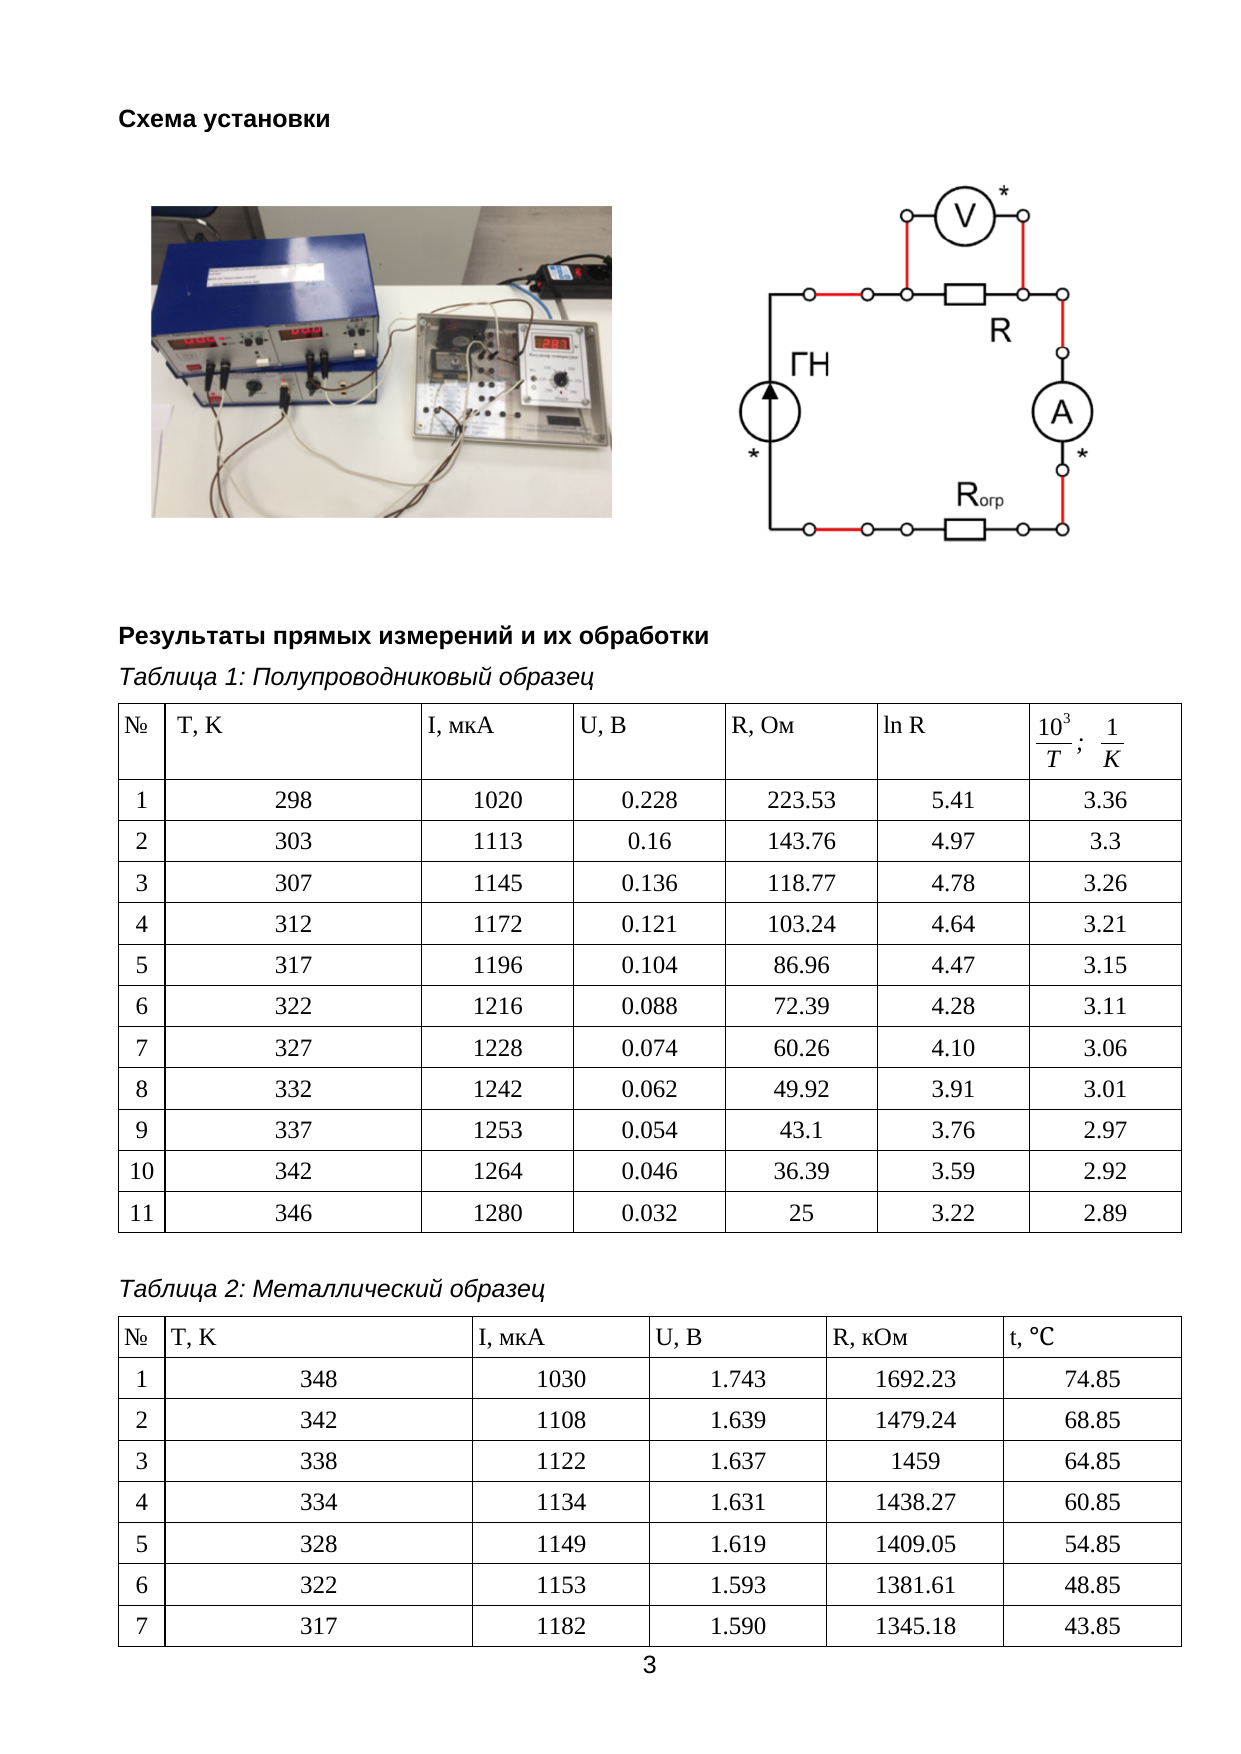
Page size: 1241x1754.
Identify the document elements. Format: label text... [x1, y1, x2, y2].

table_cell 49.92 [726, 1068, 877, 1108]
table_cell 1253 [422, 1110, 573, 1150]
table_header I, мкА [473, 1317, 649, 1357]
table_cell 2 [119, 821, 164, 861]
table_cell 3.22 [878, 1192, 1029, 1232]
table_cell 7 [119, 1606, 164, 1646]
table_cell 10 [119, 1151, 164, 1191]
table_header T, K [166, 1317, 472, 1357]
table_cell 3.11 [1030, 986, 1181, 1026]
table_cell 1172 [422, 903, 573, 943]
table_cell 5 [119, 1523, 164, 1563]
table_cell 4.78 [878, 862, 1029, 902]
table_cell 0.046 [574, 1151, 725, 1191]
table_cell 103.24 [726, 903, 877, 943]
table_cell 2.97 [1030, 1110, 1181, 1150]
table_header t, ℃ [1004, 1317, 1181, 1357]
table_cell 1113 [422, 821, 573, 861]
table_header R, Ом [726, 704, 877, 778]
table_cell 1196 [422, 945, 573, 985]
table_header ln R [878, 704, 1029, 778]
table_cell 0.032 [574, 1192, 725, 1232]
table_header U, В [574, 704, 725, 778]
table_cell 1479.24 [827, 1399, 1003, 1439]
table_cell 1 [119, 1358, 164, 1398]
table_cell 118.77 [726, 862, 877, 902]
picture [118, 132, 1182, 564]
table_cell 3.15 [1030, 945, 1181, 985]
table_cell 3.01 [1030, 1068, 1181, 1108]
table_cell 328 [166, 1523, 472, 1563]
table_cell 322 [166, 1564, 472, 1604]
table_cell 1409.05 [827, 1523, 1003, 1563]
table_cell 0.062 [574, 1068, 725, 1108]
table_cell 337 [166, 1110, 421, 1150]
table_cell 312 [166, 903, 421, 943]
table_cell 1.619 [650, 1523, 826, 1563]
table_cell 223.53 [726, 780, 877, 820]
table_cell 4 [119, 903, 164, 943]
table_cell 3 [119, 862, 164, 902]
table_cell 1149 [473, 1523, 649, 1563]
table_cell 1108 [473, 1399, 649, 1439]
table_cell 317 [166, 1606, 472, 1646]
table_cell 3.3 [1030, 821, 1181, 861]
table_cell 6 [119, 986, 164, 1026]
text Таблица 2: Металлический образец [118, 1274, 1181, 1303]
table_cell 298 [166, 780, 421, 820]
table_cell 334 [166, 1482, 472, 1522]
table_cell 0.16 [574, 821, 725, 861]
table_cell 1145 [422, 862, 573, 902]
table_cell 1020 [422, 780, 573, 820]
table_cell 72.39 [726, 986, 877, 1026]
text Схема установки [118, 104, 1181, 132]
table_cell 346 [166, 1192, 421, 1232]
table_cell 3.91 [878, 1068, 1029, 1108]
table_cell 74.85 [1004, 1358, 1181, 1398]
table_cell 11 [119, 1192, 164, 1232]
table_cell 342 [166, 1399, 472, 1439]
table_cell 3 [119, 1441, 164, 1481]
text Результаты прямых измерений и их обработки [118, 621, 1181, 649]
table_cell 1153 [473, 1564, 649, 1604]
table_cell 4 [119, 1482, 164, 1522]
table_cell 3.36 [1030, 780, 1181, 820]
table_cell 307 [166, 862, 421, 902]
table_cell 64.85 [1004, 1441, 1181, 1481]
table_cell 7 [119, 1027, 164, 1067]
table_cell 5 [119, 945, 164, 985]
table_cell 1438.27 [827, 1482, 1003, 1522]
table_cell 0.074 [574, 1027, 725, 1067]
table_cell 1692.23 [827, 1358, 1003, 1398]
table_cell 1459 [827, 1441, 1003, 1481]
table_cell 0.104 [574, 945, 725, 985]
table_cell 143.76 [726, 821, 877, 861]
table_header № [119, 704, 164, 778]
table_cell 0.054 [574, 1110, 725, 1150]
table_header U, В [650, 1317, 826, 1357]
table_cell 327 [166, 1027, 421, 1067]
table_cell 43.1 [726, 1110, 877, 1150]
table_cell 1.637 [650, 1441, 826, 1481]
table_cell 4.47 [878, 945, 1029, 985]
table_cell 1.590 [650, 1606, 826, 1646]
table_header [1030, 704, 1181, 778]
table_cell 43.85 [1004, 1606, 1181, 1646]
table_cell 3.59 [878, 1151, 1029, 1191]
table_cell 2.89 [1030, 1192, 1181, 1232]
table_header R, кОм [827, 1317, 1003, 1357]
table_cell 348 [166, 1358, 472, 1398]
table_cell 3.76 [878, 1110, 1029, 1150]
table_cell 48.85 [1004, 1564, 1181, 1604]
table_cell 0.088 [574, 986, 725, 1026]
table_header I, мкА [422, 704, 573, 778]
table_cell 5.41 [878, 780, 1029, 820]
table_cell 338 [166, 1441, 472, 1481]
table_cell 2.92 [1030, 1151, 1181, 1191]
table_cell 1122 [473, 1441, 649, 1481]
table_cell 8 [119, 1068, 164, 1108]
table_cell 86.96 [726, 945, 877, 985]
table_cell 1.593 [650, 1564, 826, 1604]
table_cell 1242 [422, 1068, 573, 1108]
table_cell 317 [166, 945, 421, 985]
table_cell 36.39 [726, 1151, 877, 1191]
table_cell 1381.61 [827, 1564, 1003, 1604]
table_cell 0.136 [574, 862, 725, 902]
table_cell 1.631 [650, 1482, 826, 1522]
table_cell 9 [119, 1110, 164, 1150]
table_cell 60.85 [1004, 1482, 1181, 1522]
table_header № [119, 1317, 164, 1357]
text Таблица 1: Полупроводниковый образец [118, 662, 1181, 691]
table_cell 60.26 [726, 1027, 877, 1067]
table_cell 1264 [422, 1151, 573, 1191]
table_cell 68.85 [1004, 1399, 1181, 1439]
table_cell 1.743 [650, 1358, 826, 1398]
table_cell 4.10 [878, 1027, 1029, 1067]
table_cell 1228 [422, 1027, 573, 1067]
table_cell 0.121 [574, 903, 725, 943]
table_cell 303 [166, 821, 421, 861]
table_cell 54.85 [1004, 1523, 1181, 1563]
table_cell 3.26 [1030, 862, 1181, 902]
table_cell 0.228 [574, 780, 725, 820]
table_cell 332 [166, 1068, 421, 1108]
table_cell 1182 [473, 1606, 649, 1646]
table_cell 342 [166, 1151, 421, 1191]
table_cell 4.28 [878, 986, 1029, 1026]
table_cell 3.21 [1030, 903, 1181, 943]
table_cell 1216 [422, 986, 573, 1026]
table_cell 3.06 [1030, 1027, 1181, 1067]
table_cell 1030 [473, 1358, 649, 1398]
table_cell 1 [119, 780, 164, 820]
table_cell 2 [119, 1399, 164, 1439]
table_cell 322 [166, 986, 421, 1026]
table_cell 4.64 [878, 903, 1029, 943]
table_header T, K [166, 704, 421, 778]
table_cell 4.97 [878, 821, 1029, 861]
table_cell 1.639 [650, 1399, 826, 1439]
table_cell 1345.18 [827, 1606, 1003, 1646]
table_cell 1280 [422, 1192, 573, 1232]
table_cell 25 [726, 1192, 877, 1232]
table_cell 6 [119, 1564, 164, 1604]
table_cell 1134 [473, 1482, 649, 1522]
